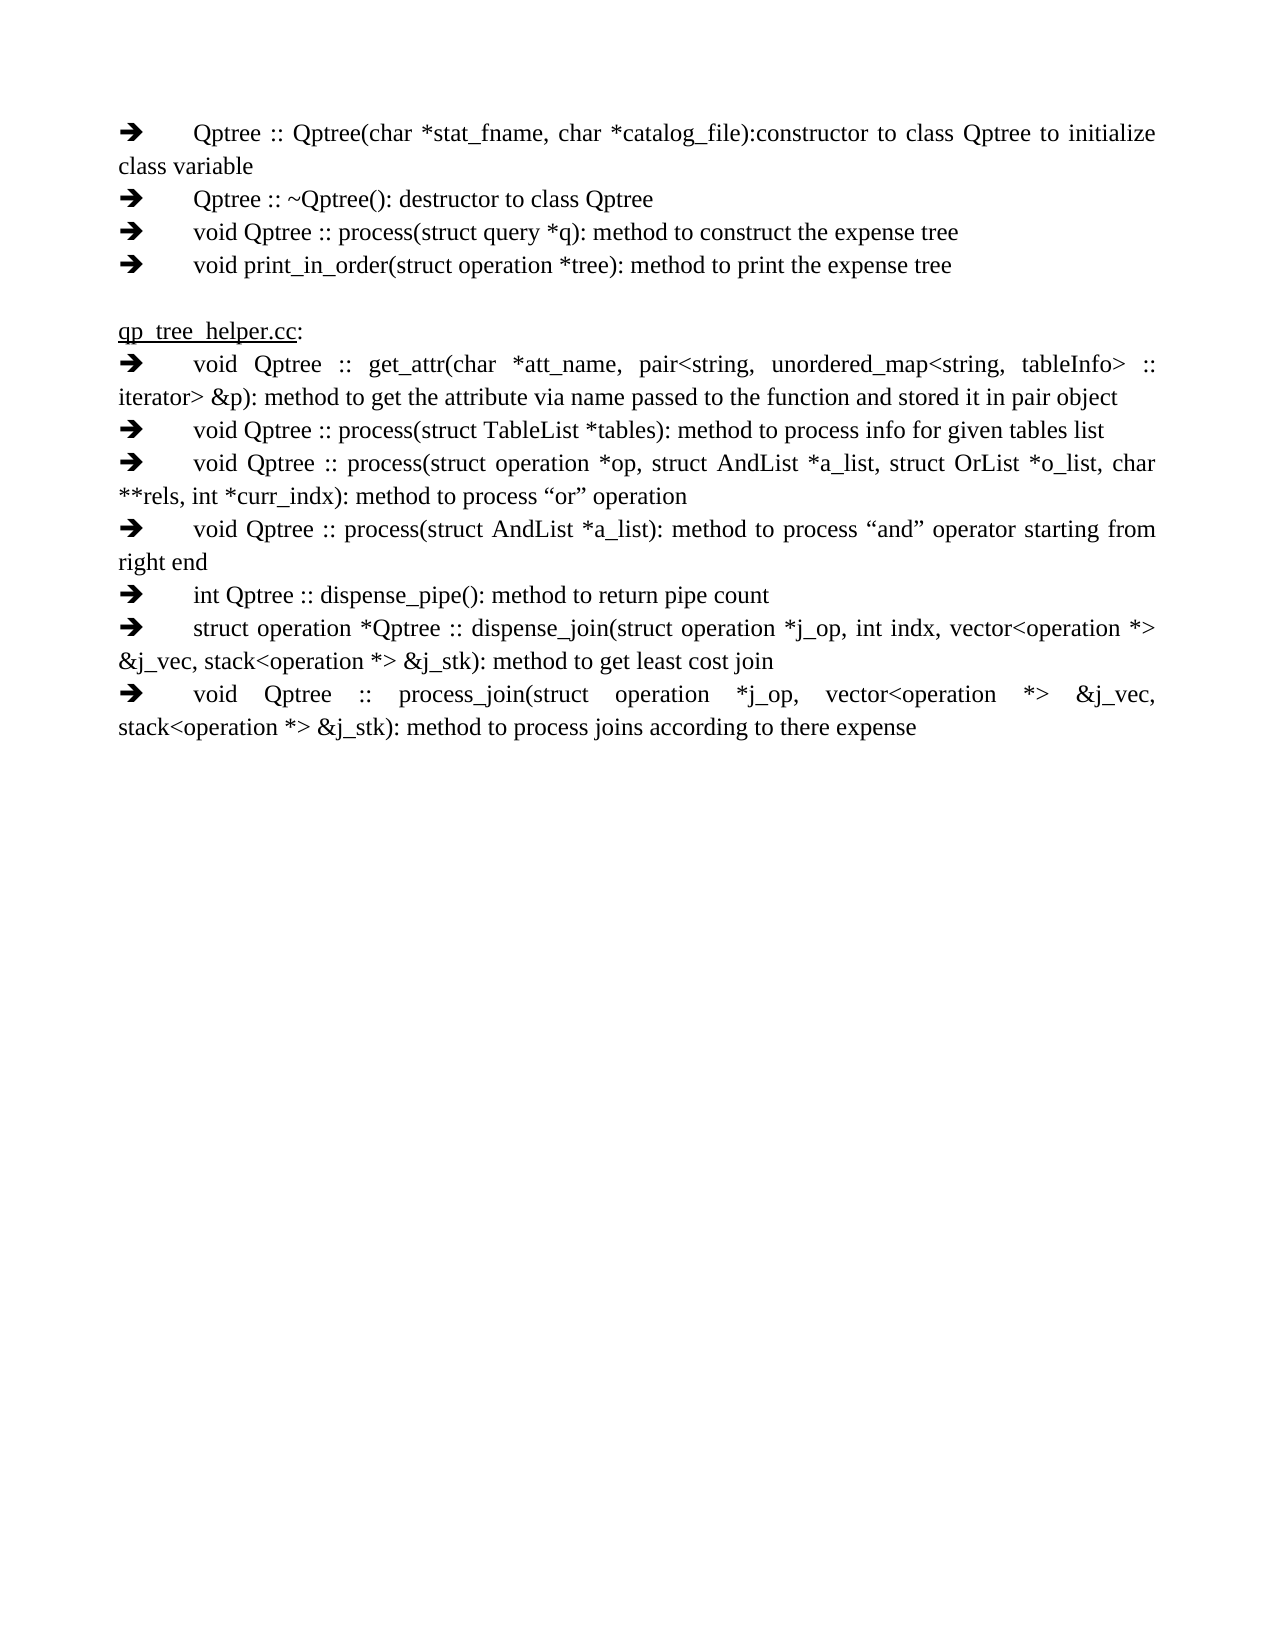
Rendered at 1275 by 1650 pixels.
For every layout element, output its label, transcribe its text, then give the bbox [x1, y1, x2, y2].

list Qptree :: Qptree(char *stat_fname, char *catalog_file):constructor to class Qptree to initialize class variable [118, 118, 1157, 180]
list Qptree :: ~Qptree(): destructor to class Qptree [118, 184, 1157, 213]
list void Qptree :: process(struct TableList *tables): method to process info for given tables list [118, 415, 1157, 444]
list void Qptree :: process_join(struct operation *j_op, vector<operation *> &j_vec, stack<operation *> &j_stk): method to process joins according to there expense [118, 679, 1157, 741]
list void print_in_order(struct operation *tree): method to print the expense tree [118, 250, 1157, 279]
list void Qptree :: process(struct query *q): method to construct the expense tree [118, 217, 1157, 246]
list void Qptree :: process(struct operation *op, struct AndList *a_list, struct OrList *o_list, char **rels, int *curr_indx): method to process “or” operation [118, 448, 1157, 510]
list int Qptree :: dispense_pipe(): method to return pipe count [118, 580, 1157, 609]
list struct operation *Qptree :: dispense_join(struct operation *j_op, int indx, vector<operation *> &j_vec, stack<operation *> &j_stk): method to get least cost join [118, 613, 1157, 675]
list qp_tree_helper.cc: [118, 316, 1157, 345]
list void Qptree :: process(struct AndList *a_list): method to process “and” operator starting from right end [118, 514, 1157, 576]
list void Qptree :: get_attr(char *att_name, pair<string, unordered_map<string, tableInfo> :: iterator> &p): method to get the attribute via name passed to the function and stored it in pair object [118, 349, 1157, 411]
